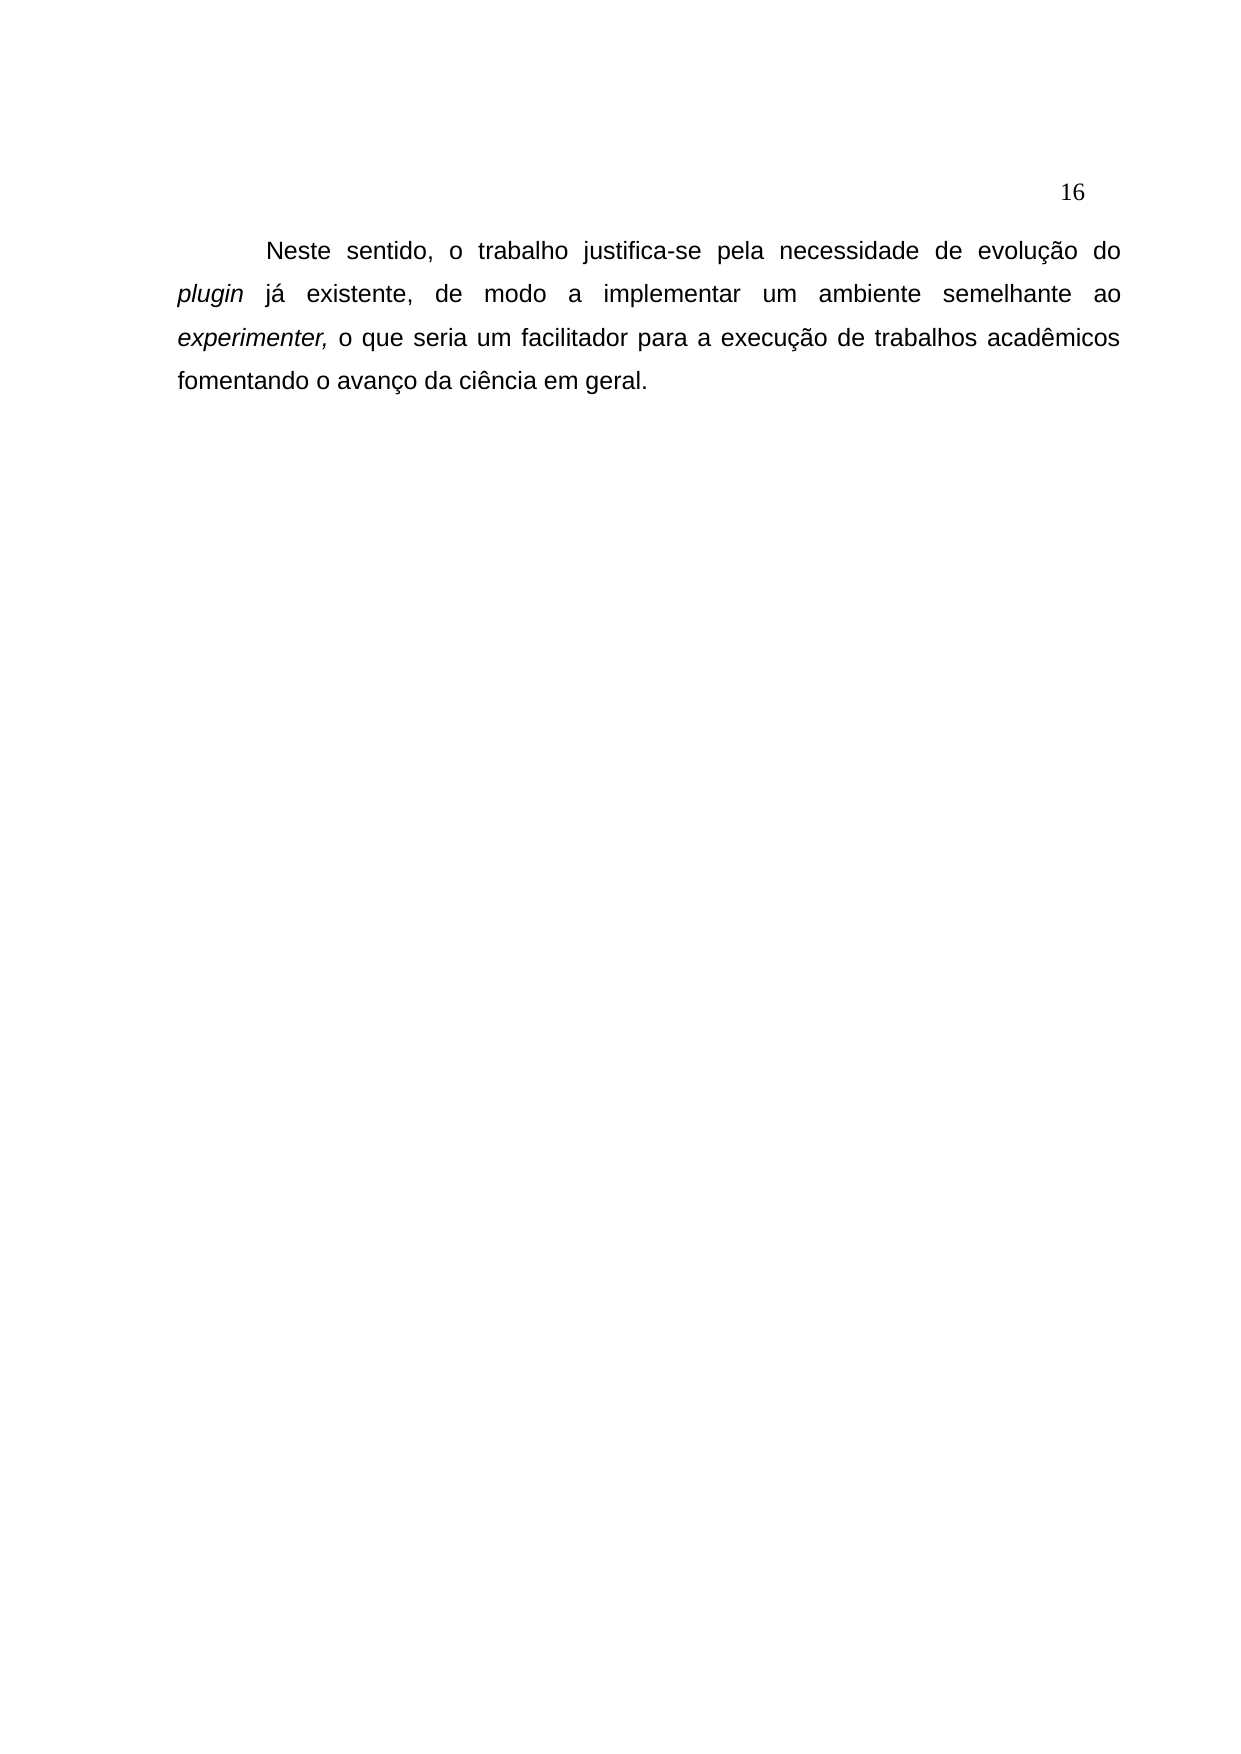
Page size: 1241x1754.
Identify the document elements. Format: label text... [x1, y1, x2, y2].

text Neste sentido, o trabalho justifica-se pela necessidade de evolução do plugin já existente, de modo a implementar um ambiente semelhante ao experimenter, o que seria um facilitador para a execução de trabalhos acadêmicos fomentando o avanço da ciência em geral. [177, 236, 1122, 394]
